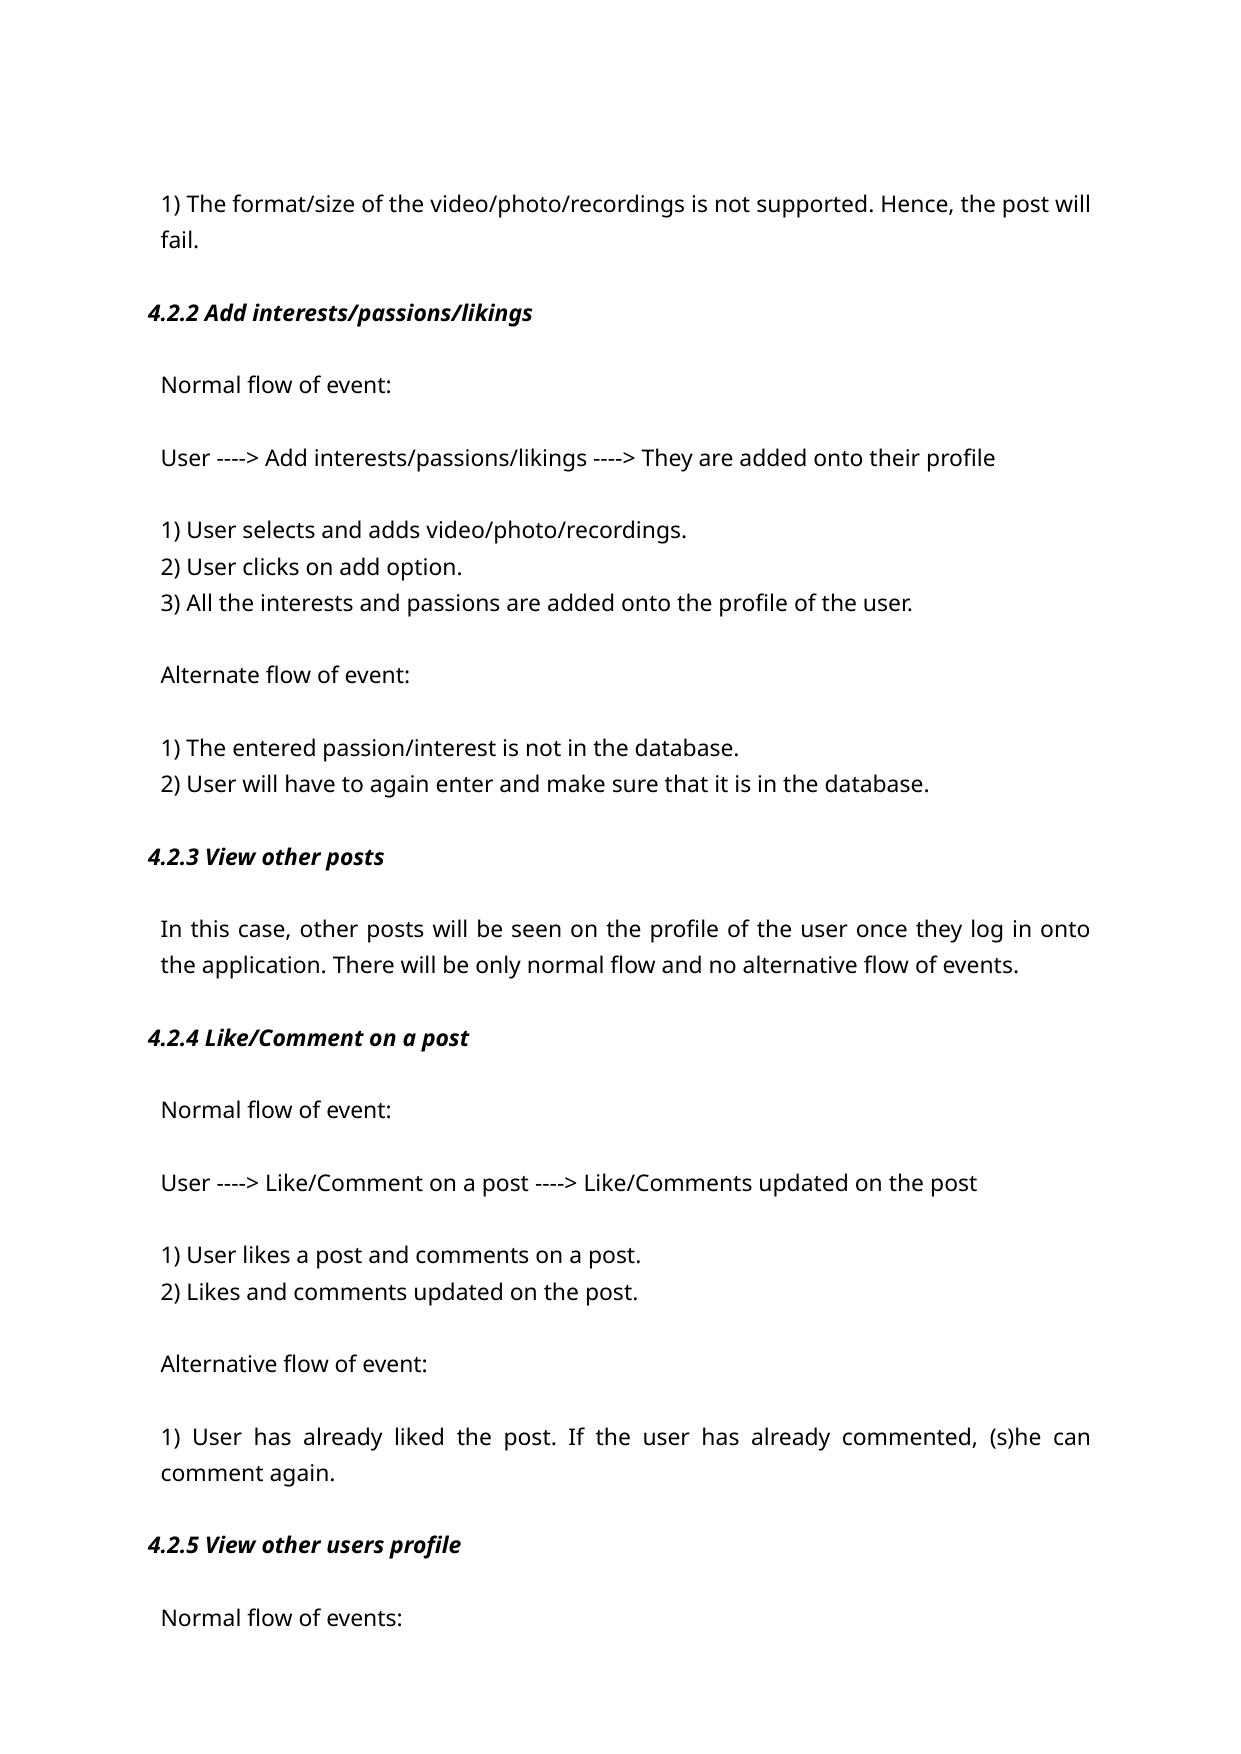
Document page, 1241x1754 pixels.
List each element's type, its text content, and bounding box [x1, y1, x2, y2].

text Normal flow of event: [160, 1090, 1092, 1126]
text 4.2.4 Like/Comment on a post [148, 1017, 1092, 1054]
text 1) The format/size of the video/photo/recordings is not supported. Hence, the post will fail. [160, 184, 1092, 256]
text 2) User will have to again enter and make sure that it is in the database. [160, 764, 1092, 800]
text Alternative flow of event: [160, 1344, 1092, 1380]
text Normal flow of events: [160, 1597, 1092, 1634]
text 4.2.5 View other users profile [148, 1525, 1092, 1561]
text 1) User selects and adds video/photo/recordings. [160, 510, 1092, 546]
text Normal flow of event: [160, 365, 1092, 401]
text 4.2.3 View other posts [148, 836, 1092, 872]
text User ----> Add interests/passions/likings ----> They are added onto their profile [160, 437, 1092, 474]
text 3) All the interests and passions are added onto the profile of the user. [160, 582, 1092, 619]
text User ----> Like/Comment on a post ----> Like/Comments updated on the post [160, 1162, 1092, 1199]
text 1) The entered passion/interest is not in the database. [160, 727, 1092, 764]
text 4.2.2 Add interests/passions/likings [148, 292, 1092, 329]
text Alternate flow of event: [160, 655, 1092, 691]
text 2) Likes and comments updated on the post. [160, 1271, 1092, 1307]
text 2) User clicks on add option. [160, 546, 1092, 582]
text 1) User likes a post and comments on a post. [160, 1235, 1092, 1271]
text In this case, other posts will be seen on the profile of the user once they log in onto the application. There will be only normal flow and no alternative flow of events. [160, 909, 1092, 981]
text 1) User has already liked the post. If the user has already commented, (s)he can comment again. [160, 1416, 1092, 1489]
